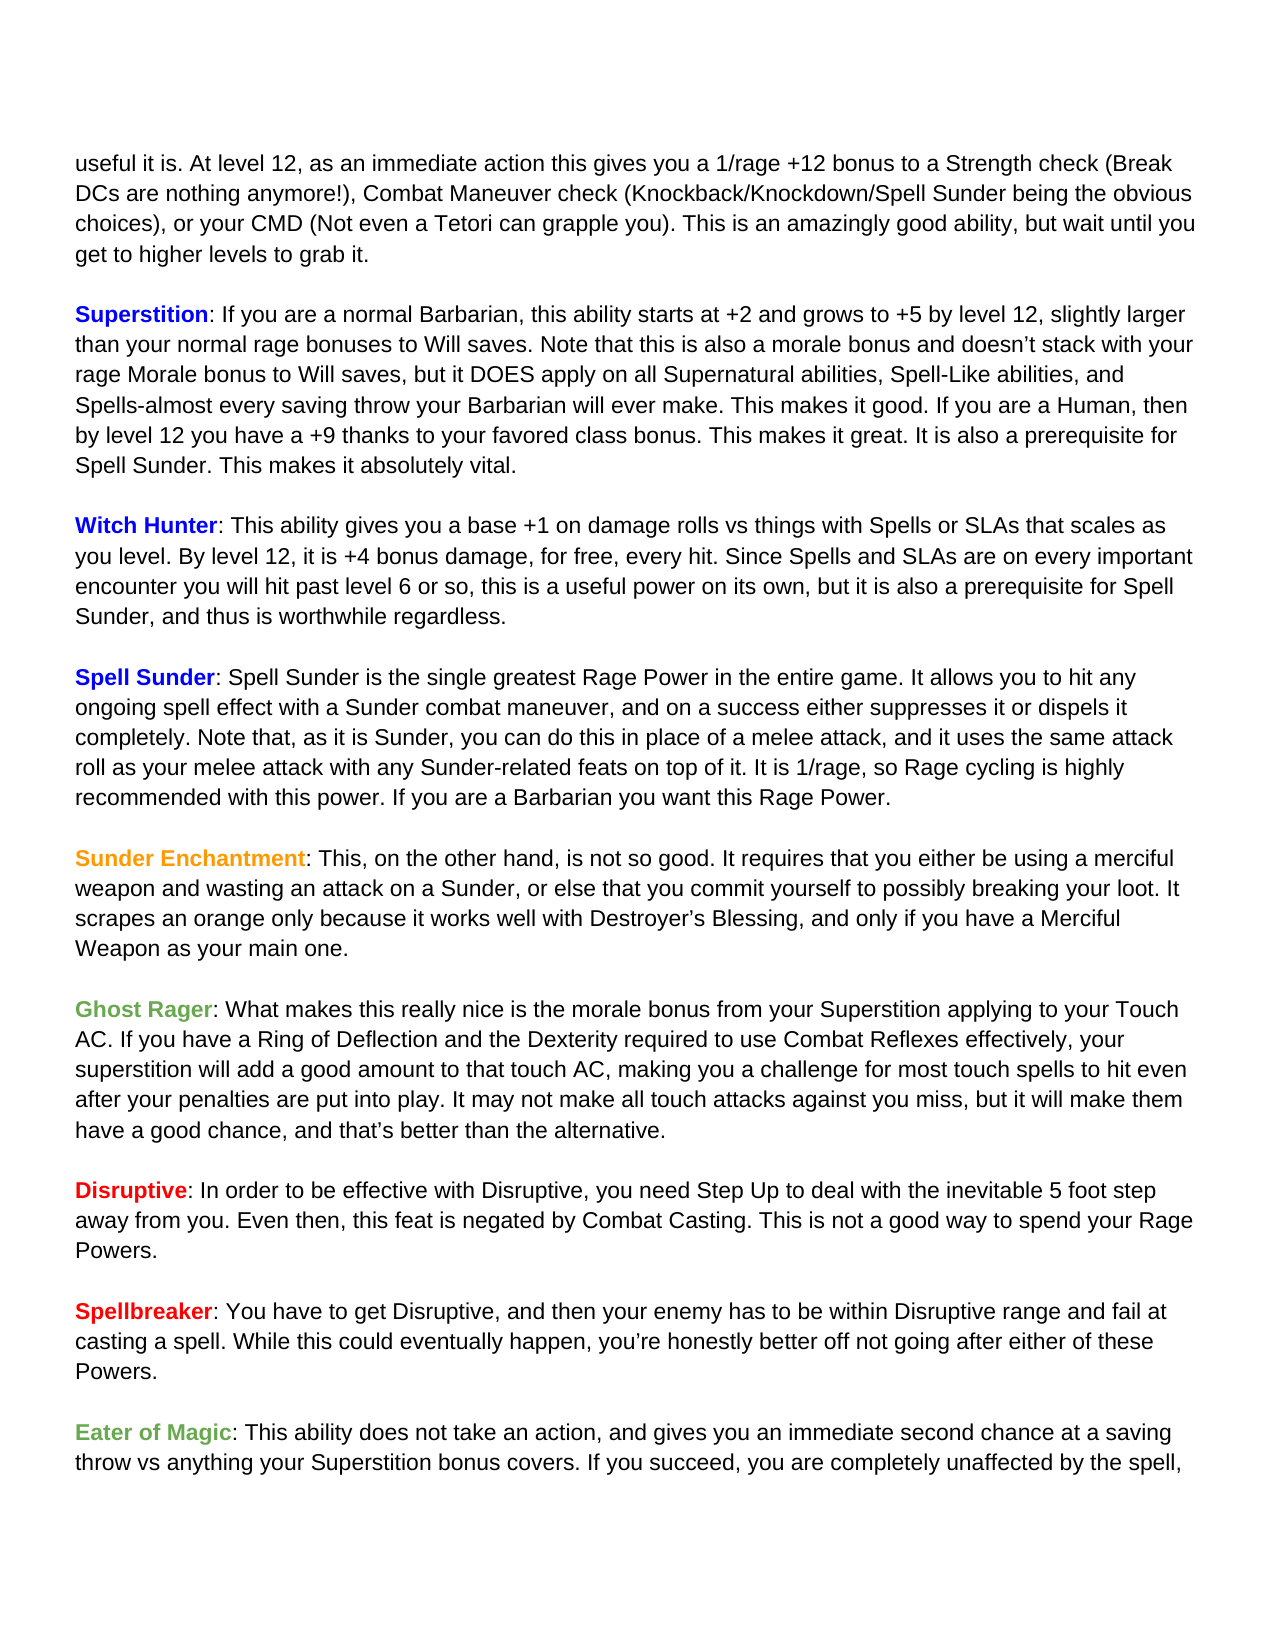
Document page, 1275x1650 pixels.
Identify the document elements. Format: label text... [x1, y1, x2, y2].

text useful it is. At level 12, as an immediate action this gives you a 1/rage +12 bonus to a Strength check (Break DCs are nothing anymore!), Combat Maneuver check (Knockback/Knockdown/Spell Sunder being the obvious choices), or your CMD (Not even a Tetori can grapple you). This is an amazingly good ability, but wait until you get to higher levels to grab it. [75, 150, 1200, 267]
text Sunder Enchantment: This, on the other hand, is not so good. It requires that you either be using a merciful weapon and wasting an attack on a Sunder, or else that you commit yourself to possibly breaking your loot. It scrapes an orange only because it works well with Destroyer’s Blessing, and only if you have a Merciful Weapon as your main one. [75, 845, 1200, 962]
text Spellbreaker: You have to get Disruptive, and then your enemy has to be within Disruptive range and fail at casting a spell. While this could eventually happen, you’re honestly better off not going after either of these Powers. [75, 1298, 1200, 1385]
text Spell Sunder: Spell Sunder is the single greatest Rage Power in the entire game. It allows you to hit any ongoing spell effect with a Sunder combat maneuver, and on a success either suppresses it or dispels it completely. Note that, as it is Sunder, you can do this in place of a melee attack, and it uses the same attack roll as your melee attack with any Sunder-related feats on top of it. It is 1/rage, so Rage cycling is highly recommended with this power. If you are a Barbarian you want this Rage Power. [75, 663, 1200, 811]
text Disruptive: In order to be effective with Disruptive, you need Step Up to deal with the inevitable 5 foot step away from you. Even then, this feat is negated by Combat Casting. This is not a good way to spend your Rage Powers. [75, 1177, 1200, 1264]
text Witch Hunter: This ability gives you a base +1 on damage rolls vs things with Spells or SLAs that scales as you level. By level 12, it is +4 bonus damage, for free, every hit. Since Spells and SLAs are on every important encounter you will hit past level 6 or so, this is a useful power on its own, but it is also a prerequisite for Spell Sunder, and thus is worthwhile regardless. [75, 512, 1200, 629]
text Ghost Rager: What makes this really nice is the morale bonus from your Superstition applying to your Touch AC. If you have a Ring of Deflection and the Dexterity required to use Combat Reflexes effectively, your superstition will add a good amount to that touch AC, making you a challenge for most touch spells to hit even after your penalties are put into play. It may not make all touch attacks against you miss, but it will make them have a good chance, and that’s better than the alternative. [75, 996, 1200, 1143]
text Eater of Magic: This ability does not take an action, and gives you an immediate second chance at a saving throw vs anything your Superstition bonus covers. If you succeed, you are completely unaffected by the spell, [75, 1419, 1200, 1475]
text Superstition: If you are a normal Barbarian, this ability starts at +2 and grows to +5 by level 12, slightly larger than your normal rage bonuses to Will saves. Note that this is also a morale bonus and doesn’t stack with your rage Morale bonus to Will saves, but it DOES apply on all Supernatural abilities, Spell-Like abilities, and Spells-almost every saving throw your Barbarian will ever make. This makes it good. If you are a Human, then by level 12 you have a +9 thanks to your favored class bonus. This makes it great. It is also a prerequisite for Spell Sunder. This makes it absolutely vital. [75, 301, 1200, 478]
